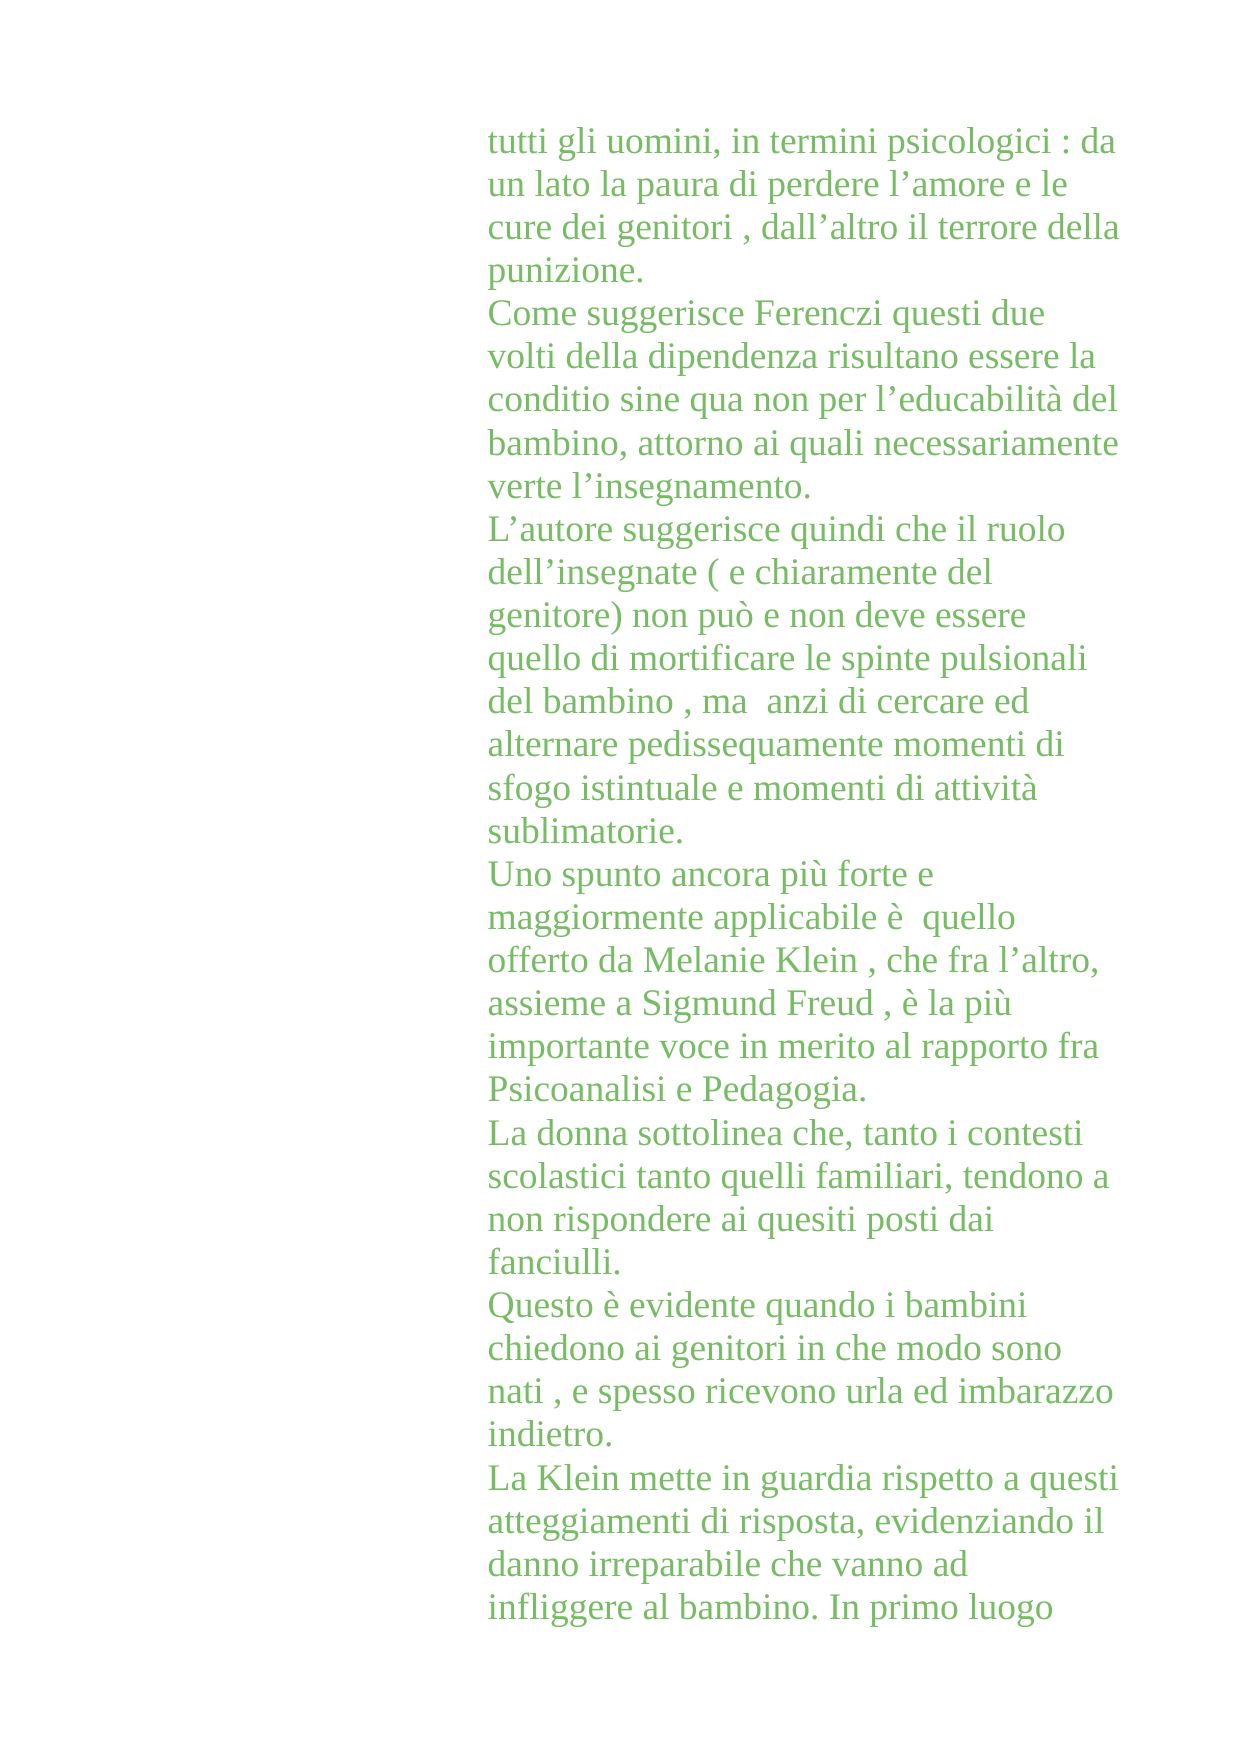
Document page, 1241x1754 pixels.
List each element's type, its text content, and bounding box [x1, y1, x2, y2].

text Uno spunto ancora più forte e maggiormente applicabile è quello offerto da Melanie Klein , che fra l’altro, assieme a Sigmund Freud , è la più importante voce in merito al rapporto fra Psicoanalisi e Pedagogia. [487, 851, 1122, 1110]
text La donna sottolinea che, tanto i contesti scolastici tanto quelli familiari, tendono a non rispondere ai quesiti posti dai fanciulli. [487, 1110, 1122, 1282]
text Come suggerisce Ferenczi questi due volti della dipendenza risultano essere la conditio sine qua non per l’educabilità del bambino, attorno ai quali necessariamente verte l’insegnamento. [487, 291, 1122, 506]
text La Klein mette in guardia rispetto a questi atteggiamenti di risposta, evidenziando il danno irreparabile che vanno ad infliggere al bambino. In primo luogo [487, 1455, 1122, 1627]
text Questo è evidente quando i bambini chiedono ai genitori in che modo sono nati , e spesso ricevono urla ed imbarazzo indietro. [487, 1282, 1122, 1455]
text tutti gli uomini, in termini psicologici : da un lato la paura di perdere l’amore e le cure dei genitori , dall’altro il terrore della punizione. [487, 118, 1122, 291]
text L’autore suggerisce quindi che il ruolo dell’insegnate ( e chiaramente del genitore) non può e non deve essere quello di mortificare le spinte pulsionali del bambino , ma anzi di cercare ed alternare pedissequamente momenti di sfogo istintuale e momenti di attività sublimatorie. [487, 506, 1122, 851]
